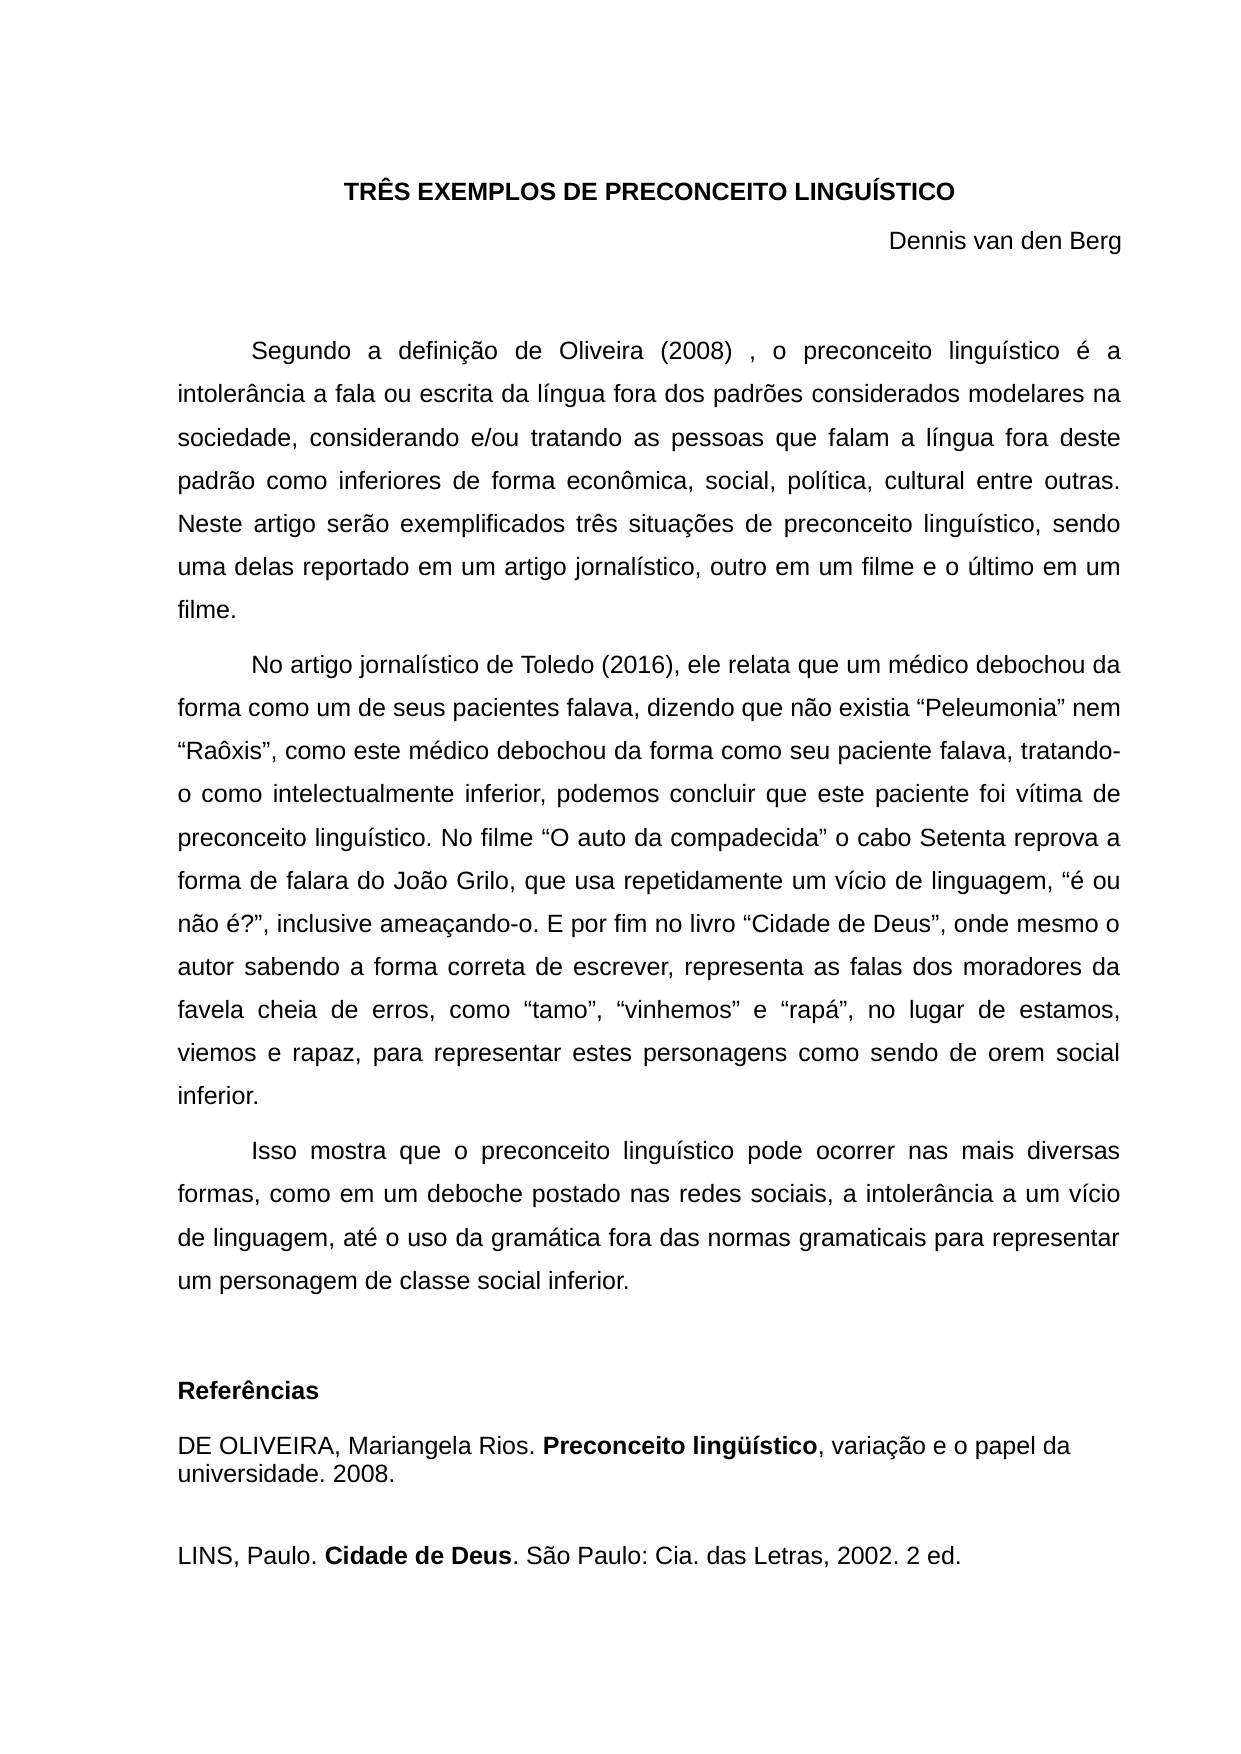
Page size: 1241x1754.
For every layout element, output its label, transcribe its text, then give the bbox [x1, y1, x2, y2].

text Segundo a definição de Oliveira (2008) , o preconceito linguístico é a intolerância a fala ou escrita da língua fora dos padrões considerados modelares na sociedade, considerando e/ou tratando as pessoas que falam a língua fora deste padrão como inferiores de forma econômica, social, política, cultural entre outras. Neste artigo serão exemplificados três situações de preconceito linguístico, sendo uma delas reportado em um artigo jornalístico, outro em um filme e o último em um filme. [177, 336, 1122, 624]
text Isso mostra que o preconceito linguístico pode ocorrer nas mais diversas formas, como em um deboche postado nas redes sociais, a intolerância a um vício de linguagem, até o uso da gramática fora das normas gramaticais para representar um personagem de classe social inferior. [177, 1136, 1122, 1294]
text No artigo jornalístico de Toledo (2016), ele relata que um médico debochou da forma como um de seus pacientes falava, dizendo que não existia “Peleumonia” nem “Raôxis”, como este médico debochou da forma como seu paciente falava, tratando-o como intelectualmente inferior, podemos concluir que este paciente foi vítima de preconceito linguístico. No filme “O auto da compadecida” o cabo Setenta reprova a forma de falara do João Grilo, que usa repetidamente um vício de linguagem, “é ou não é?”, inclusive ameaçando-o. E por fim no livro “Cidade de Deus”, onde mesmo o autor sabendo a forma correta de escrever, representa as falas dos moradores da favela cheia de erros, como “tamo”, “vinhemos” e “rapá”, no lugar de estamos, viemos e rapaz, para representar estes personagens como sendo de orem social inferior. [177, 650, 1122, 1110]
text Referências [177, 1376, 1122, 1404]
text Dennis van den Berg [177, 226, 1122, 255]
text DE OLIVEIRA, Mariangela Rios. Preconceito lingüístico, variação e o papel da universidade. 2008. [177, 1431, 1122, 1488]
text TRÊS EXEMPLOS DE PRECONCEITO LINGUÍSTICO [177, 177, 1122, 206]
text LINS, Paulo. Cidade de Deus. São Paulo: Cia. das Letras, 2002. 2 ed. [177, 1541, 1122, 1569]
